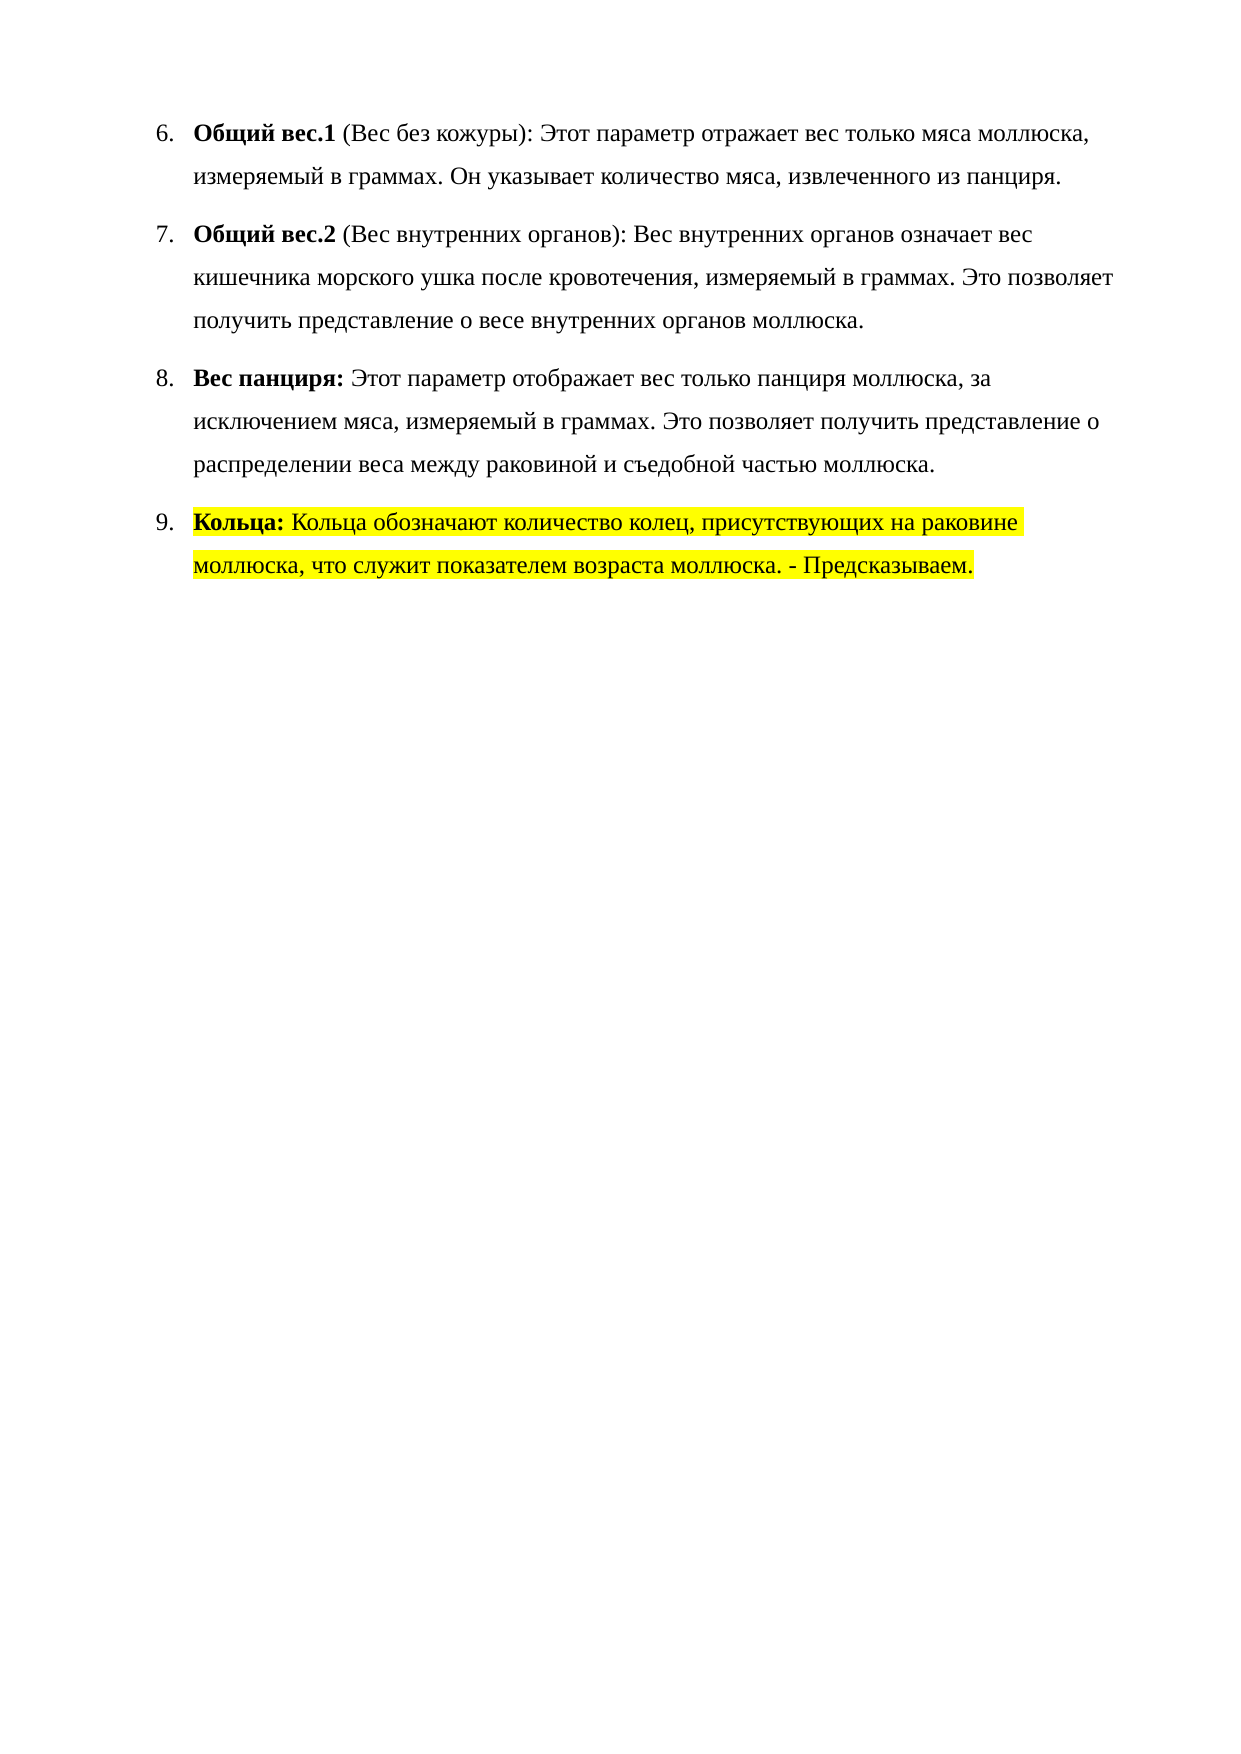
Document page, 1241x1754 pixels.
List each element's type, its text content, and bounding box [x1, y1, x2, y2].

list Вес панциря: Этот параметр отображает вес только панциря моллюска, за исключением мяса, измеряемый в граммах. Это позволяет получить представление о распределении веса между раковиной и съедобной частью моллюска. [156, 363, 1122, 478]
list Общий вес.2 (Вес внутренних органов): Вес внутренних органов означает вес кишечника морского ушка после кровотечения, измеряемый в граммах. Это позволяет получить представление о весе внутренних органов моллюска. [156, 219, 1122, 334]
list Кольца: Кольца обозначают количество колец, присутствующих на раковине моллюска, что служит показателем возраста моллюска. - Предсказываем. [156, 507, 1122, 579]
list Общий вес.1 (Вес без кожуры): Этот параметр отражает вес только мяса моллюска, измеряемый в граммах. Он указывает количество мяса, извлеченного из панциря. [156, 118, 1122, 190]
